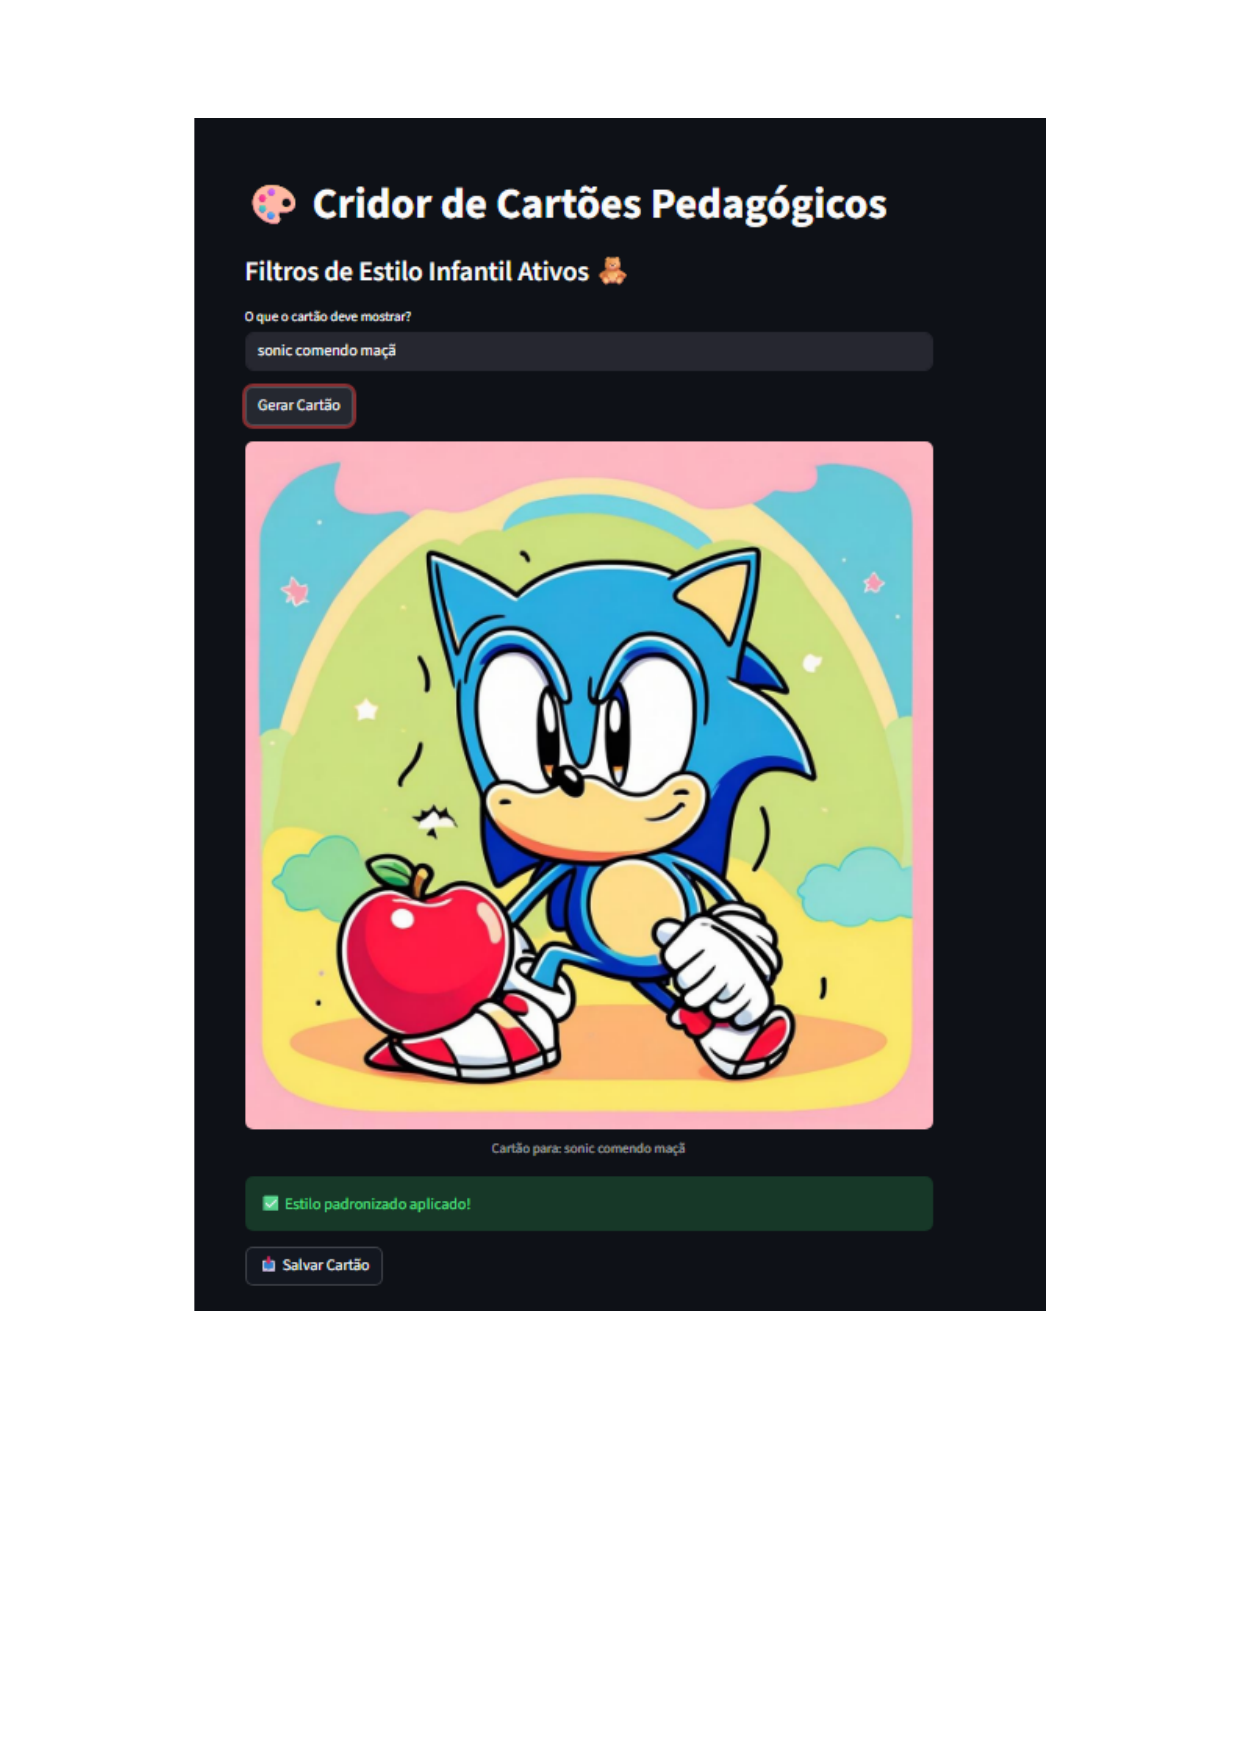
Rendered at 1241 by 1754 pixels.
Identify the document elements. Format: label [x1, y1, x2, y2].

picture [194, 118, 1046, 1311]
